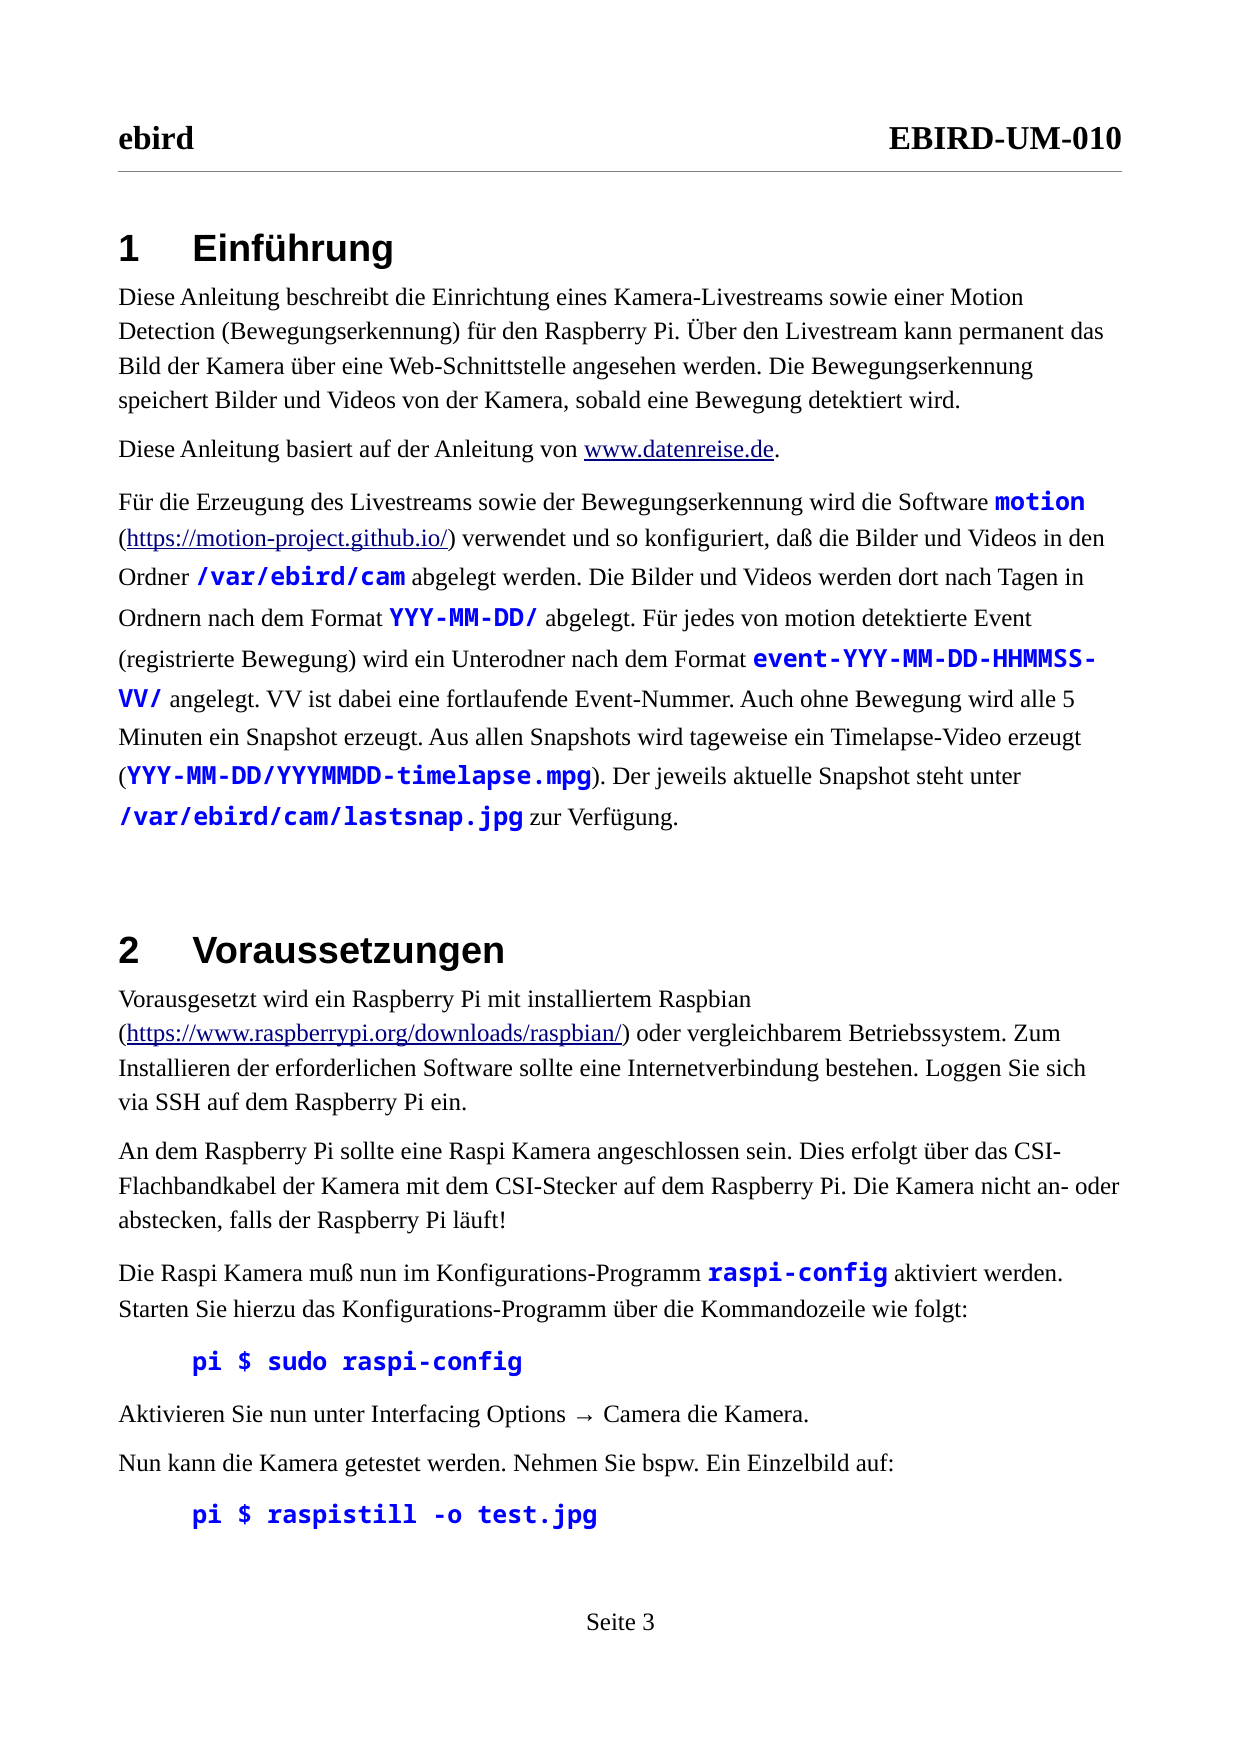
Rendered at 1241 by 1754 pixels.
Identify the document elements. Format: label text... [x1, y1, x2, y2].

subtitle Voraussetzungen [118, 928, 1122, 971]
text An dem Raspberry Pi sollte eine Raspi Kamera angeschlossen sein. Dies erfolgt über das CSI-Flachbandkabel der Kamera mit dem CSI-Stecker auf dem Raspberry Pi. Die Kamera nicht an- oder abstecken, falls der Raspberry Pi läuft! [118, 1136, 1122, 1234]
text pi $ sudo raspi-config [192, 1343, 1122, 1377]
text Nun kann die Kamera getestet werden. Nehmen Sie bspw. Ein Einzelbild auf: [118, 1448, 1122, 1477]
text Aktivieren Sie nun unter Interfacing Options → Camera die Kamera. [118, 1399, 1122, 1427]
text Die Raspi Kamera muß nun im Konfigurations-Programm raspi-config aktiviert werden. Starten Sie hierzu das Konfigurations-Programm über die Kommandozeile wie folgt: [118, 1254, 1122, 1323]
text Diese Anleitung basiert auf der Anleitung von www.datenreise.de. [118, 434, 1122, 463]
text Für die Erzeugung des Livestreams sowie der Bewegungserkennung wird die Software motion (https://motion-project.github.io/) verwendet und so konfiguriert, daß die Bilder und Videos in den Ordner /var/ebird/cam abgelegt werden. Die Bilder und Videos werden dort nach Tagen in Ordnern nach dem Format YYY-MM-DD/ abgelegt. Für jedes von motion detektierte Event (registrierte Bewegung) wird ein Unterodner nach dem Format event-YYY-MM-DD-HHMMSS-VV/ angelegt. VV ist dabei eine fortlaufende Event-Nummer. Auch ohne Bewegung wird alle 5 Minuten ein Snapshot erzeugt. Aus allen Snapshots wird tageweise ein Timelapse-Video erzeugt (YYY-MM-DD/YYYMMDD-timelapse.mpg). Der jeweils aktuelle Snapshot steht unter /var/ebird/cam/lastsnap.jpg zur Verfügung. [118, 483, 1122, 832]
text Vorausgesetzt wird ein Raspberry Pi mit installiertem Raspbian (https://www.raspberrypi.org/downloads/raspbian/) oder vergleichbarem Betriebssystem. Zum Installieren der erforderlichen Software sollte eine Internetverbindung bestehen. Loggen Sie sich via SSH auf dem Raspberry Pi ein. [118, 984, 1122, 1116]
text pi $ raspistill -o test.jpg [192, 1497, 1122, 1531]
subtitle Einführung [118, 226, 1122, 269]
text Diese Anleitung beschreibt die Einrichtung eines Kamera-Livestreams sowie einer Motion Detection (Bewegungserkennung) für den Raspberry Pi. Über den Livestream kann permanent das Bild der Kamera über eine Web-Schnittstelle angesehen werden. Die Bewegungserkennung speichert Bilder und Videos von der Kamera, sobald eine Bewegung detektiert wird. [118, 282, 1122, 414]
